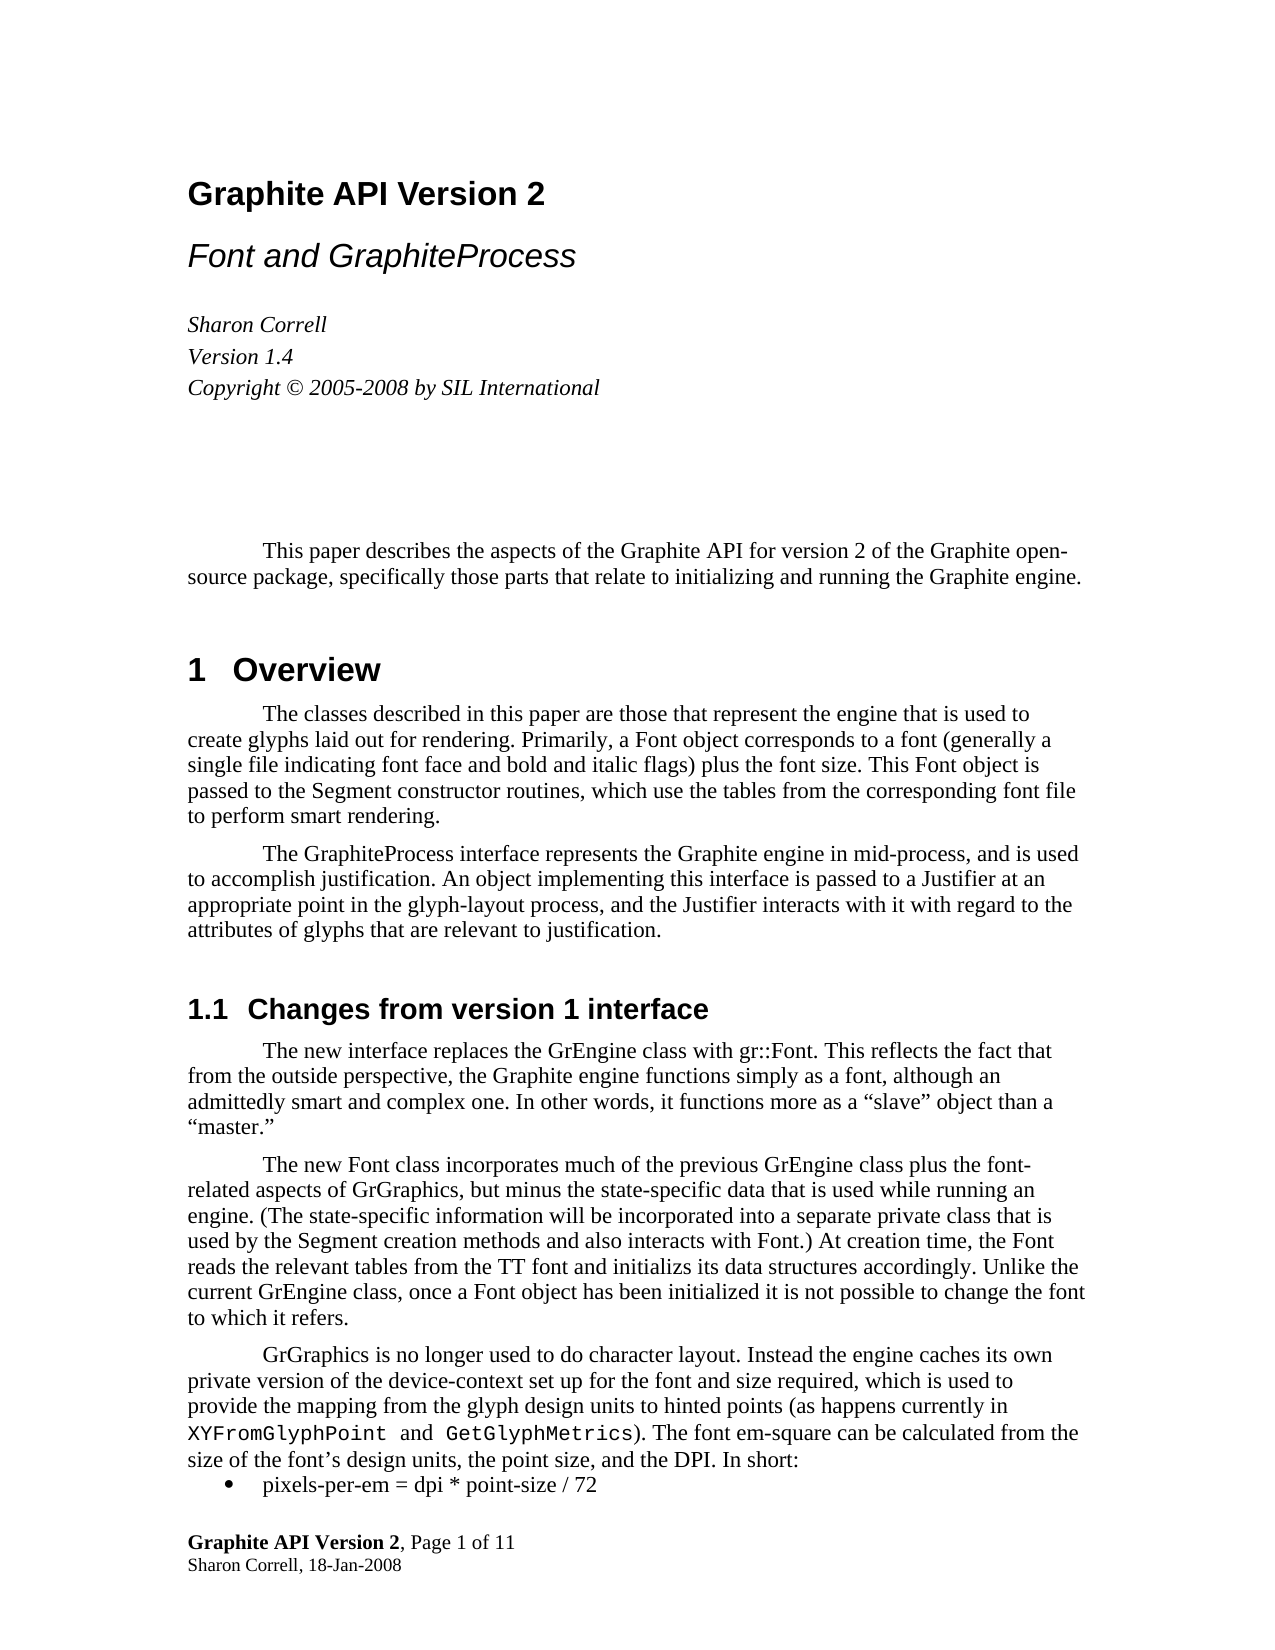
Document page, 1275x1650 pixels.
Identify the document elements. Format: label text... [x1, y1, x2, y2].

text This paper describes the aspects of the Graphite API for version 2 of the Graphite open-source package, specifically those parts that relate to initializing and running the Graphite engine. [187, 538, 1087, 589]
subtitle Overview [187, 652, 1087, 689]
subtitle Copyright © 2005-2008 by SIL International [187, 375, 1087, 401]
text GrGraphics is no longer used to do character layout. Instead the engine caches its own private version of the device-context set up for the font and size required, which is used to provide the mapping from the glyph design units to hinted points (as happens currently in XYFromGlyphPoint and GetGlyphMetrics). The font em-square can be calculated from the size of the font’s design units, the point size, and the DPI. In short: [187, 1342, 1087, 1472]
subtitle Version 1.4 [187, 344, 1087, 369]
subtitle Changes from version 1 interface [187, 993, 1087, 1025]
text The new Font class incorporates much of the previous GrEngine class plus the font-related aspects of GrGraphics, but minus the state-specific data that is used while running an engine. (The state-specific information will be incorporated into a separate private class that is used by the Segment creation methods and also interacts with Font.) At creation time, the Font reads the relevant tables from the TT font and initializs its data structures accordingly. Unlike the current GrEngine class, once a Font object has been initialized it is not possible to change the font to which it refers. [187, 1152, 1087, 1330]
text The new interface replaces the GrEngine class with gr::Font. This reflects the fact that from the outside perspective, the Graphite engine functions simply as a font, although an admittedly smart and complex one. In other words, it functions more as a “slave” object than a “master.” [187, 1038, 1087, 1139]
title Graphite API Version 2 [187, 175, 1087, 212]
text The GraphiteProcess interface represents the Graphite engine in mid-process, and is used to accomplish justification. An object implementing this interface is passed to a Justifier at an appropriate point in the glyph-layout process, and the Justifier interacts with it with regard to the attributes of glyphs that are relevant to justification. [187, 841, 1087, 943]
list pixels-per-em = dpi * point-size / 72 [225, 1472, 1087, 1497]
subtitle Sharon Correll [187, 312, 1087, 337]
text The classes described in this paper are those that represent the engine that is used to create glyphs laid out for rendering. Primarily, a Font object corresponds to a font (generally a single file indicating font face and bold and italic flags) plus the font size. This Font object is passed to the Segment constructor routines, which use the tables from the corresponding font file to perform smart rendering. [187, 701, 1087, 828]
title Font and GraphiteProcess [187, 237, 1087, 274]
